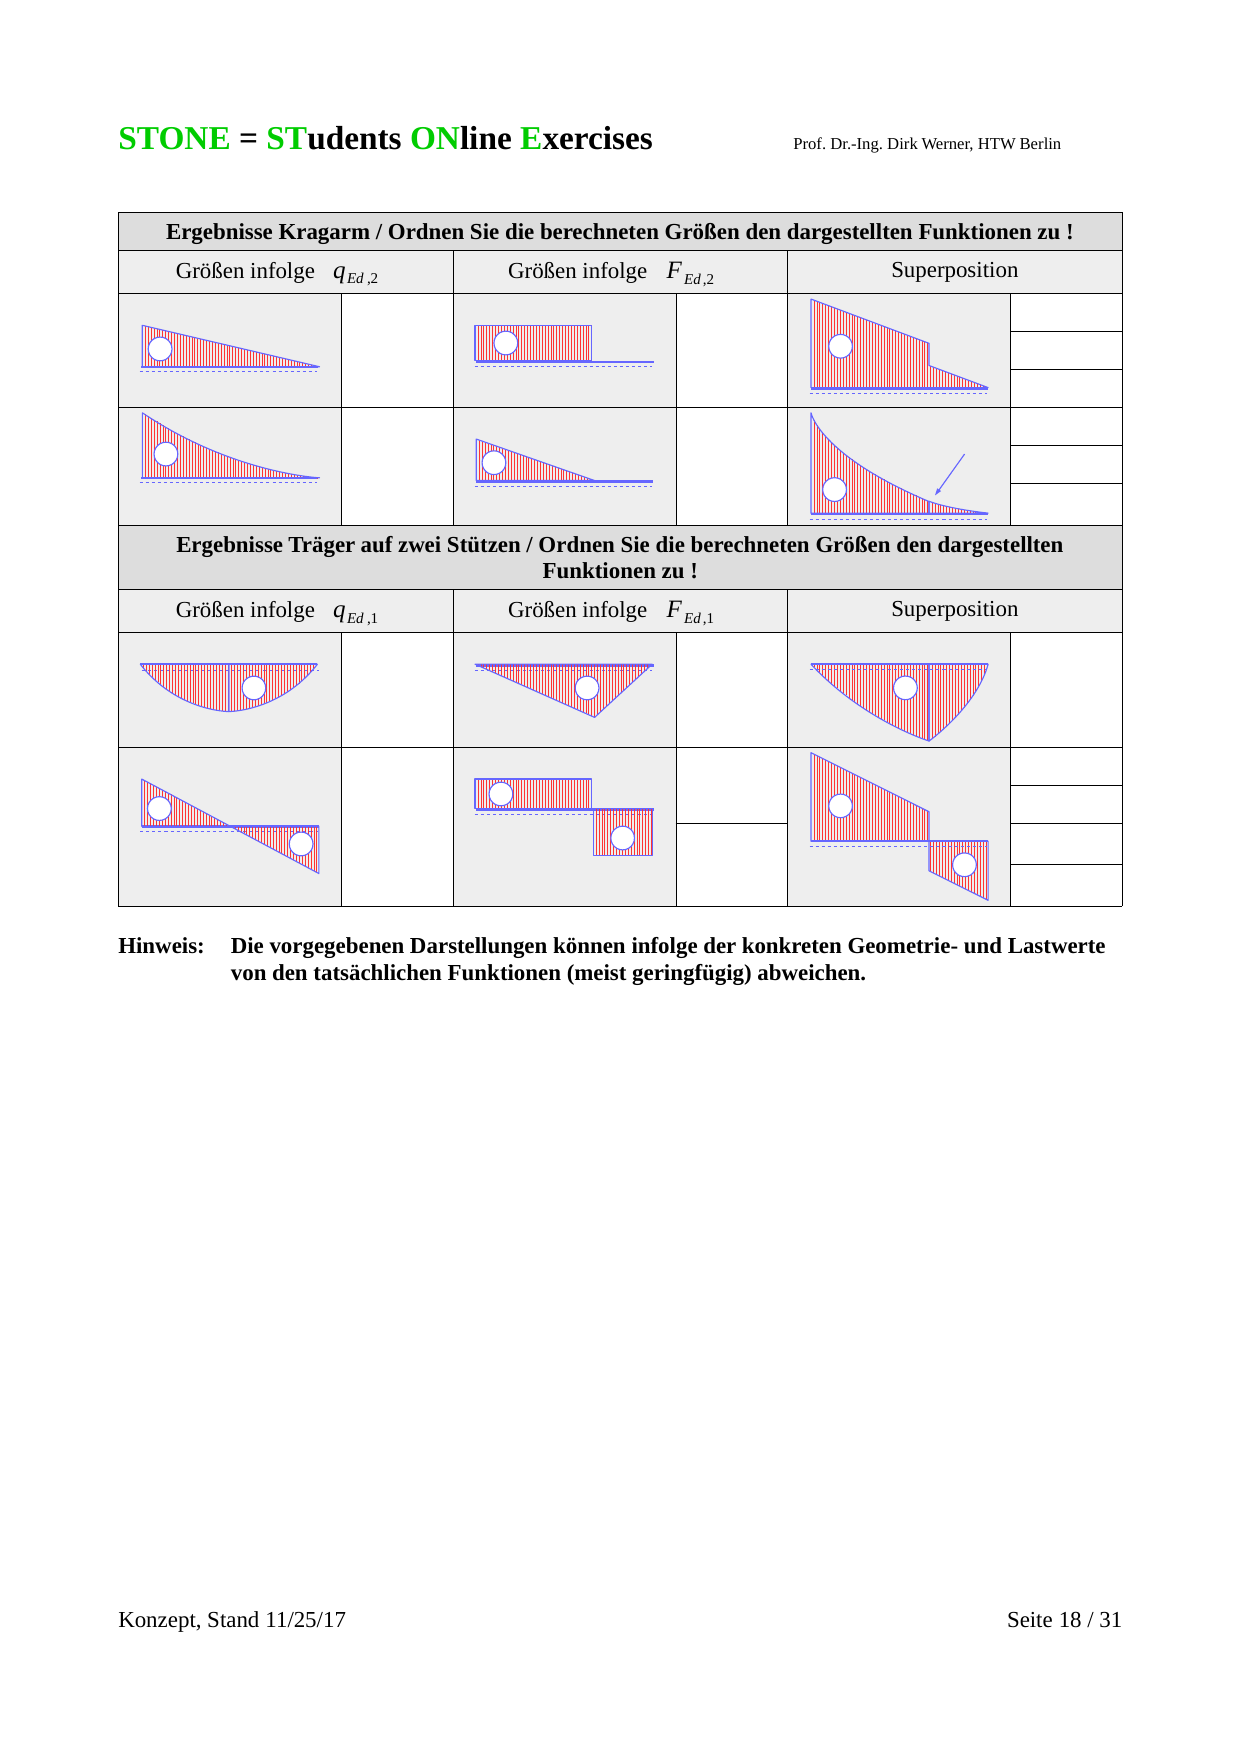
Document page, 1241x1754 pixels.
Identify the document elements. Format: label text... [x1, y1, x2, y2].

table_cell Größen infolge [454, 590, 787, 632]
table_cell [677, 633, 787, 747]
table_cell [1011, 824, 1122, 864]
table_cell [342, 633, 453, 747]
table_cell Superposition [788, 590, 1122, 632]
table_cell [788, 748, 1010, 906]
table_cell [1011, 294, 1122, 331]
table_cell Größen infolge [119, 590, 453, 632]
table_cell [1011, 408, 1122, 445]
text von den tatsächlichen Funktionen (meist geringfügig) abweichen. [118, 959, 1122, 985]
table_cell [119, 408, 341, 525]
table_cell [119, 633, 341, 747]
table_cell [788, 408, 1010, 525]
table_cell [677, 294, 787, 407]
table_cell [1011, 446, 1122, 483]
table_cell [677, 408, 787, 525]
table_cell [454, 633, 676, 747]
table_header Ergebnisse Träger auf zwei Stützen / Ordnen Sie die berechneten Größen den dargestellten Funktionen zu ! [119, 526, 1122, 589]
table_cell [1011, 748, 1122, 785]
table_cell [677, 824, 787, 906]
table_cell [454, 294, 676, 407]
table_cell Superposition [788, 251, 1122, 293]
table_cell [119, 748, 341, 906]
table_cell [788, 294, 1010, 407]
table_cell [1011, 332, 1122, 369]
table_header Ergebnisse Kragarm / Ordnen Sie die berechneten Größen den dargestellten Funktionen zu ! [119, 213, 1122, 250]
table_cell [342, 748, 453, 906]
table_cell [1011, 786, 1122, 823]
table_cell [342, 294, 453, 407]
table_cell [1011, 865, 1122, 906]
table_cell [1011, 370, 1122, 407]
text Hinweis: Die vorgegebenen Darstellungen können infolge der konkreten Geometrie- und Lastwerte [118, 933, 1122, 959]
table_cell [677, 748, 787, 823]
table_cell Größen infolge [119, 251, 453, 293]
table_cell [119, 294, 341, 407]
table_cell [454, 408, 676, 525]
table_cell Größen infolge [454, 251, 787, 293]
table_cell [454, 748, 676, 906]
table_cell [1011, 484, 1122, 525]
table_cell [788, 633, 1010, 747]
table_cell [342, 408, 453, 525]
table_cell [1011, 633, 1122, 747]
